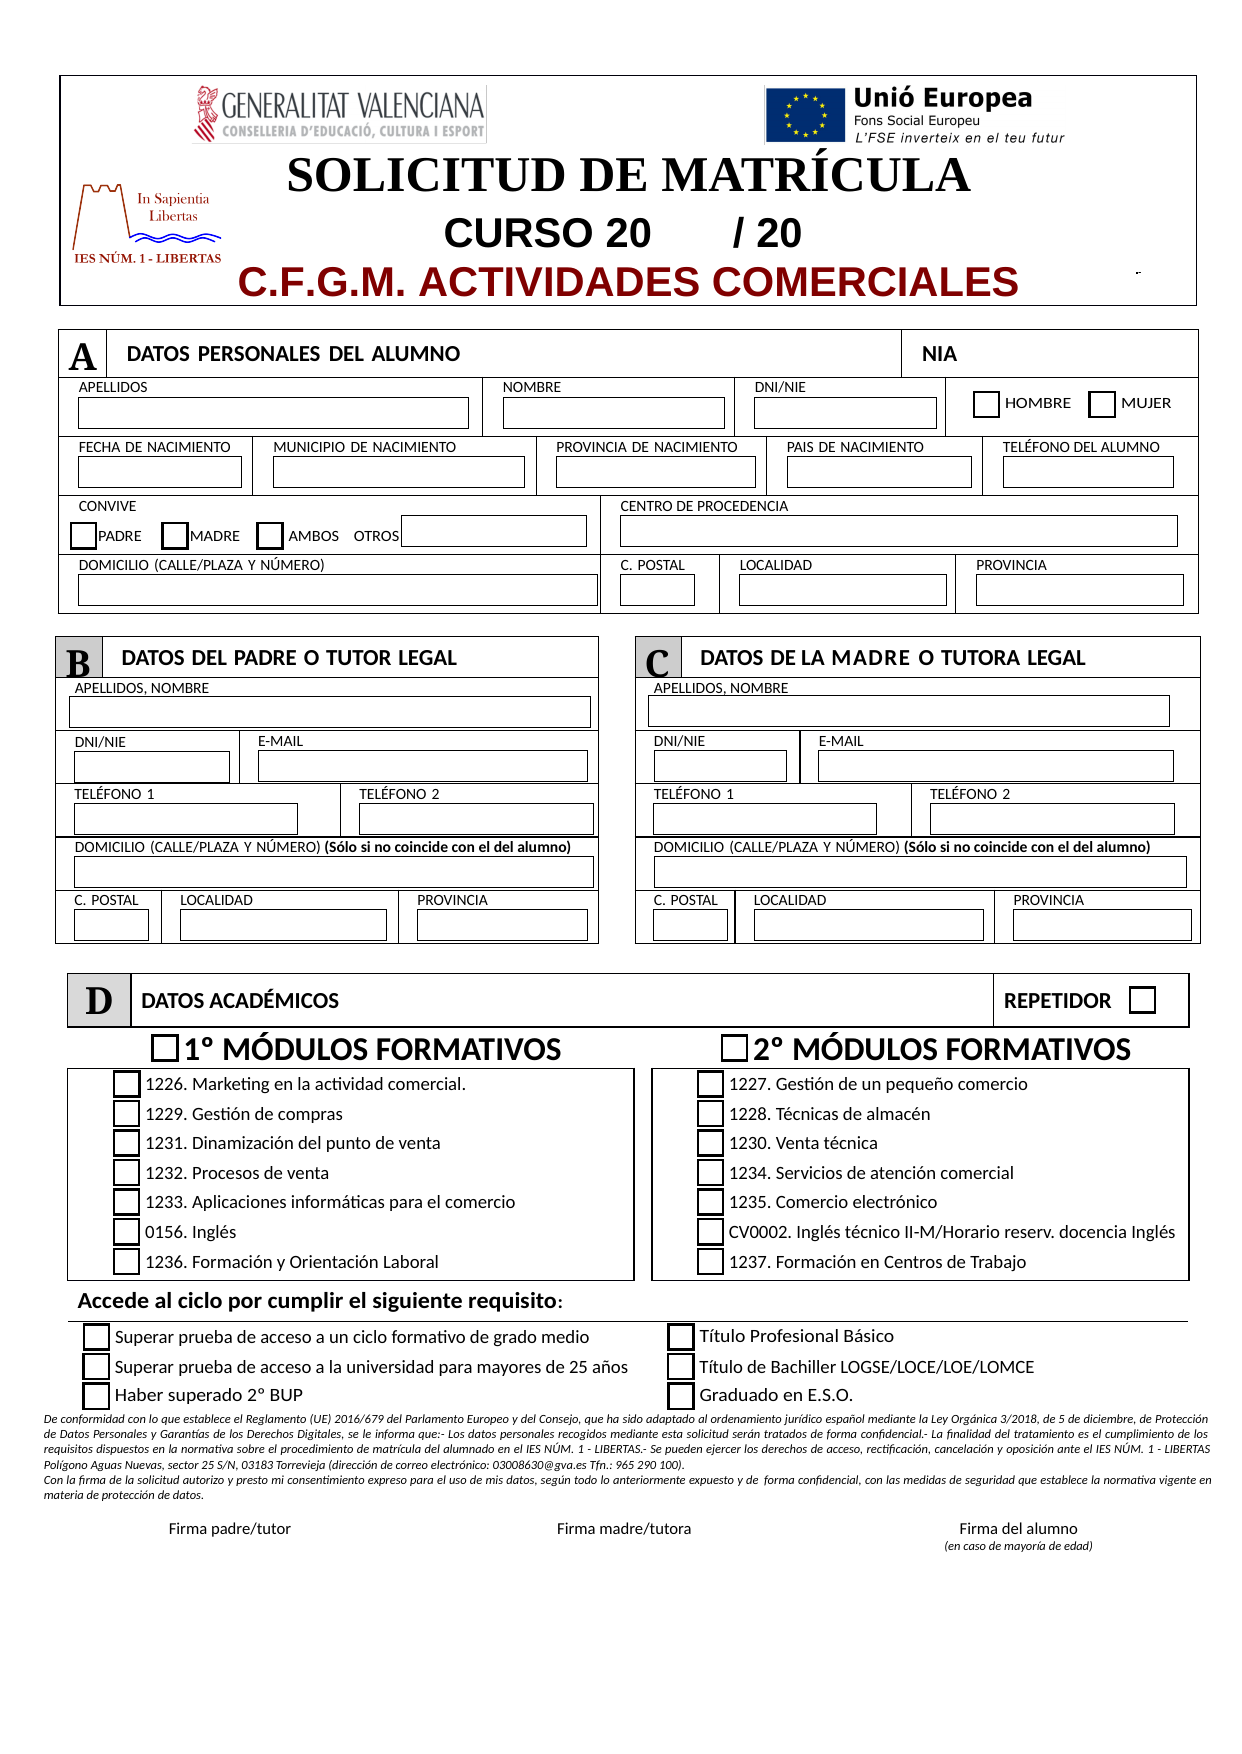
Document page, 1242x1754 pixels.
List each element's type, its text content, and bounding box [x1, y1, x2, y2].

table_cell DNI/NIE [56, 731, 239, 783]
table_header Firma madre/tutora [427, 1518, 821, 1554]
table_cell 1º MÓDULOS FORMATIVOS [67, 1028, 634, 1067]
table_cell DOMICILIO (CALLE/PLAZA Y NÚMERO) [59, 555, 600, 613]
table_cell DNI/NIE [636, 731, 799, 783]
table_cell PAIS DE NACIMIENTO [767, 437, 982, 495]
table_header D [68, 974, 130, 1026]
table_cell TELÉFONO 2 [912, 784, 1200, 836]
table_header DATOS PERSONALES DEL ALUMNO [107, 330, 901, 377]
table_cell TELÉFONO DEL ALUMNO [983, 437, 1198, 495]
table_header Firma padre/tutor [33, 1518, 427, 1554]
table_header DATOS ACADÉMICOS [132, 974, 993, 1026]
table_cell MUNICIPIO DE NACIMIENTO [253, 437, 536, 495]
table_cell APELLIDOS, NOMBRE [636, 678, 1200, 730]
table_cell TELÉFONO 1 [56, 784, 340, 836]
table_cell Superar prueba de acceso a un ciclo formativo de grado medio Superar prueba de acceso a la universidad para mayores de 25 años Haber superado 2º BUP [111, 1322, 652, 1411]
table_cell HOMBRE MUJER [946, 378, 1198, 436]
table_cell NOMBRE [483, 378, 734, 436]
table_cell 1227. Gestión de un pequeño comercio 1228. Técnicas de almacén 1230. Venta técnica 1234. Servicios de atención comercial 1235. Comercio electrónico CV0002. Inglés técnico II-M/Horario reserv. docencia Inglés 1237. Formación en Centros de Trabajo [653, 1069, 1188, 1279]
table_cell APELLIDOS [59, 378, 482, 436]
table_cell LOCALIDAD [162, 891, 398, 943]
table_cell [634, 1028, 652, 1279]
table_header DATOS DEL PADRE O TUTOR LEGAL [103, 637, 598, 677]
picture [191, 85, 1066, 145]
table_cell CENTRO DE PROCEDENCIA [601, 496, 1198, 554]
table_cell C. POSTAL [56, 891, 161, 943]
table_cell DNI/NIE [735, 378, 945, 436]
table_cell PROVINCIA [995, 891, 1200, 943]
table_cell DOMICILIO (CALLE/PLAZA Y NÚMERO) (Sólo si no coincide con el del alumno) [636, 838, 1200, 889]
table_header Firma del alumno (en caso de mayoría de edad) [821, 1518, 1216, 1554]
text De conformidad con lo que establece el Reglamento (UE) 2016/679 del Parlamento Europeo y del Consejo, que ha sido adaptado al ordenamiento jurídico español mediante la Ley Orgánica 3/2018, de 5 de diciembre, de Protección de Datos Personales y Garantías de los Derechos Digitales, se le informa que:- Los datos personales recogidos mediante esta solicitud serán tratados de forma confidencial.- La finalidad del tratamiento es el cumplimiento de los requisitos dispuestos en la normativa sobre el procedimiento de matrícula del alumnado en el IES NÚM. 1 - LIBERTAS.- Se pueden ejercer los derechos de acceso, rectificación, cancelación y oposición ante el IES NÚM. 1 - LIBERTAS Polígono Aguas Nuevas, sector 25 S/N, 03183 Torrevieja (dirección de correo electrónico: 03008630@gva.es Tfn.: 965 290 100). [44, 1357, 1213, 1472]
table_cell TELÉFONO 2 [341, 784, 598, 836]
table_header REPETIDOR [994, 974, 1188, 1026]
table_cell CONVIVE PADRE MADRE AMBOS OTROS [59, 496, 600, 554]
table_cell LOCALIDAD [720, 555, 955, 613]
table_cell Accede al ciclo por cumplir el siguiente requisito: [67, 1280, 1189, 1321]
table_cell 1226. Marketing en la actividad comercial. 1229. Gestión de compras 1231. Dinamización del punto de venta 1232. Procesos de venta 1233. Aplicaciones informáticas para el comercio 0156. Inglés 1236. Formación y Orientación Laboral [68, 1069, 633, 1279]
table_header A [59, 330, 106, 377]
table_cell LOCALIDAD [736, 891, 994, 943]
table_cell PROVINCIA [399, 891, 598, 943]
table_header [599, 636, 635, 943]
table_cell APELLIDOS, NOMBRE [56, 678, 598, 730]
table_header C [636, 637, 681, 677]
table_cell PROVINCIA [956, 555, 1198, 613]
table_cell PROVINCIA DE NACIMIENTO [537, 437, 766, 495]
table_cell FECHA DE NACIMIENTO [59, 437, 252, 495]
table_cell 2º MÓDULOS FORMATIVOS [652, 1028, 1189, 1067]
table_cell Título Profesional Básico Título de Bachiller LOGSE/LOCE/LOE/LOMCE Graduado en E.S.O. [695, 1321, 1189, 1411]
table_cell C. POSTAL [601, 555, 719, 613]
table_cell E-MAIL [240, 731, 598, 783]
table_cell DOMICILIO (CALLE/PLAZA Y NÚMERO) (Sólo si no coincide con el del alumno) [56, 838, 598, 889]
table_cell TELÉFONO 1 [636, 784, 911, 836]
table_cell E-MAIL [801, 731, 1200, 783]
table_header NIA [902, 330, 1198, 377]
table_cell [33, 1554, 821, 1574]
table_header DATOS DE LA MADRE O TUTORA LEGAL [682, 637, 1200, 677]
table_cell C. POSTAL [636, 891, 734, 943]
text Con la firma de la solicitud autorizo y presto mi consentimiento expreso para el uso de mis datos, según todo lo anteriormente expuesto y de forma confidencial, con las medidas de seguridad que establece la normativa vigente en materia de protección de datos. [44, 1472, 1213, 1503]
table_header B [56, 637, 102, 677]
picture [72, 184, 222, 268]
table_cell [821, 1554, 1216, 1574]
